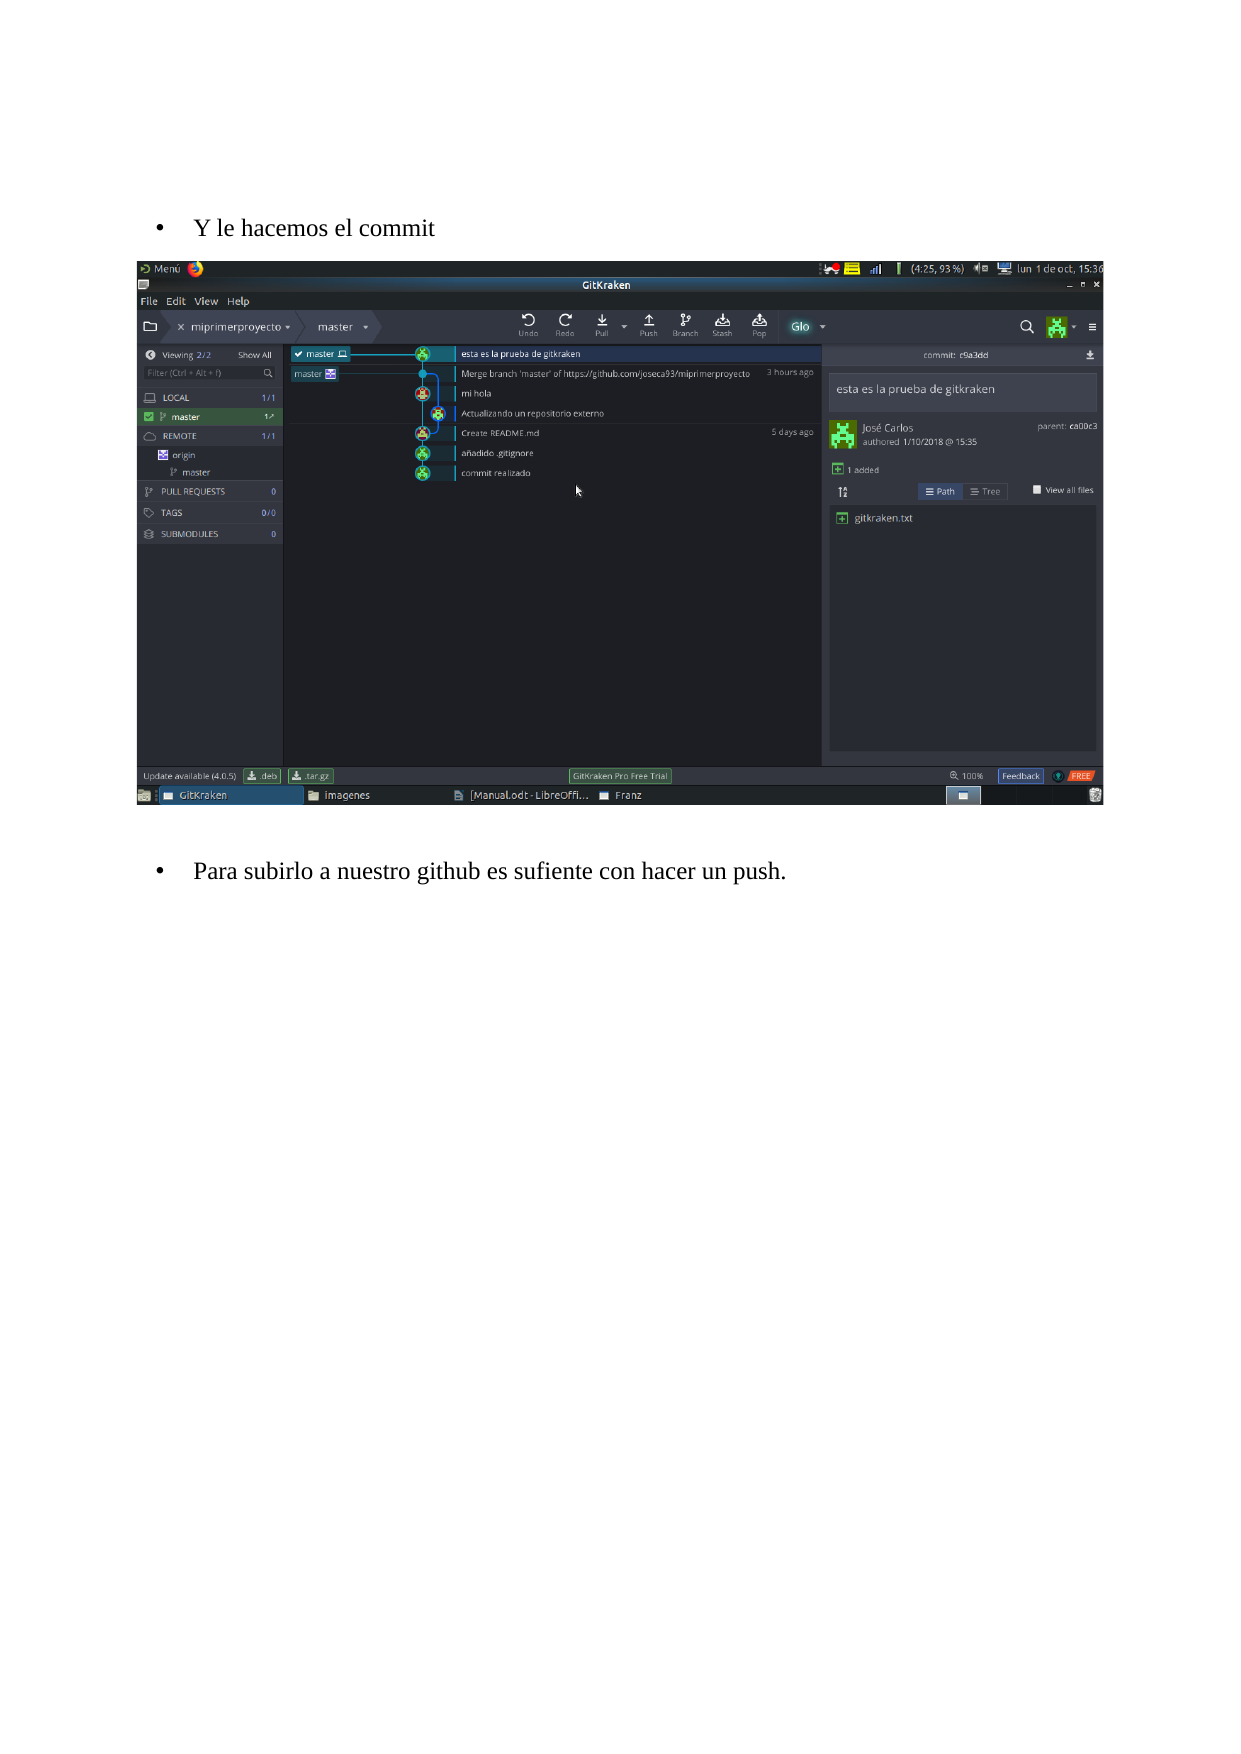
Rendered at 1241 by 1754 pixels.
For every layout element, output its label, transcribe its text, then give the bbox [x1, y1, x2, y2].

list Y le hacemos el commit [156, 213, 1122, 242]
list Para subirlo a nuestro github es sufiente con hacer un push. [156, 856, 1122, 885]
picture [136, 261, 1104, 805]
